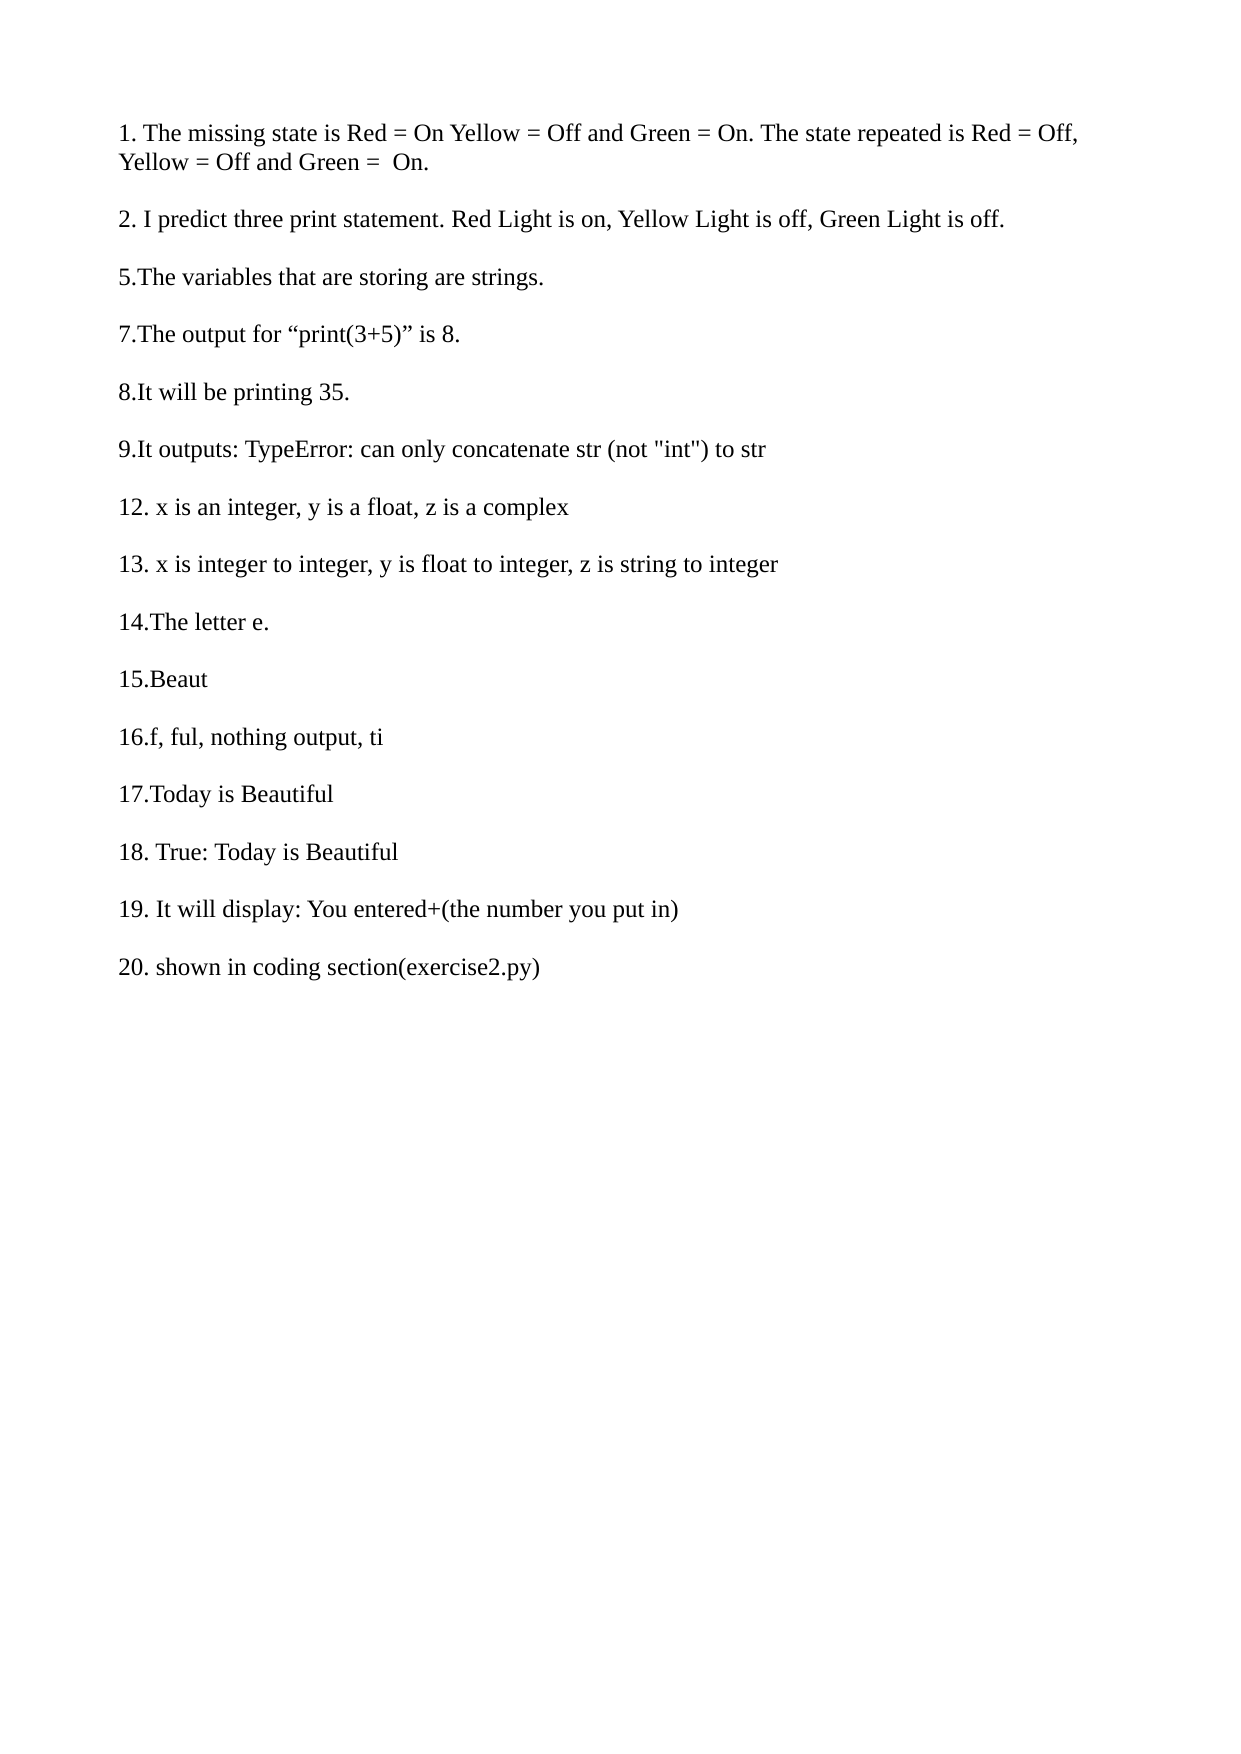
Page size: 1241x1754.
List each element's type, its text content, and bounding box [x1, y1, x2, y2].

text 2. I predict three print statement. Red Light is on, Yellow Light is off, Green Light is off. [118, 204, 1122, 233]
text 12. x is an integer, y is a float, z is a complex [118, 492, 1122, 521]
text 17.Today is Beautiful [118, 779, 1122, 808]
text 14.The letter e. [118, 607, 1122, 636]
text 20. shown in coding section(exercise2.py) [118, 952, 1122, 981]
text 7.The output for “print(3+5)” is 8. [118, 319, 1122, 348]
text 1. The missing state is Red = On Yellow = Off and Green = On. The state repeated is Red = Off, Yellow = Off and Green = On. [118, 118, 1122, 176]
text 18. True: Today is Beautiful [118, 837, 1122, 866]
text 5.The variables that are storing are strings. [118, 262, 1122, 291]
text 19. It will display: You entered+(the number you put in) [118, 894, 1122, 923]
text 9.It outputs: TypeError: can only concatenate str (not "int") to str [118, 434, 1122, 463]
text 15.Beaut [118, 664, 1122, 693]
text 16.f, ful, nothing output, ti [118, 722, 1122, 751]
text 13. x is integer to integer, y is float to integer, z is string to integer [118, 549, 1122, 578]
text 8.It will be printing 35. [118, 377, 1122, 406]
